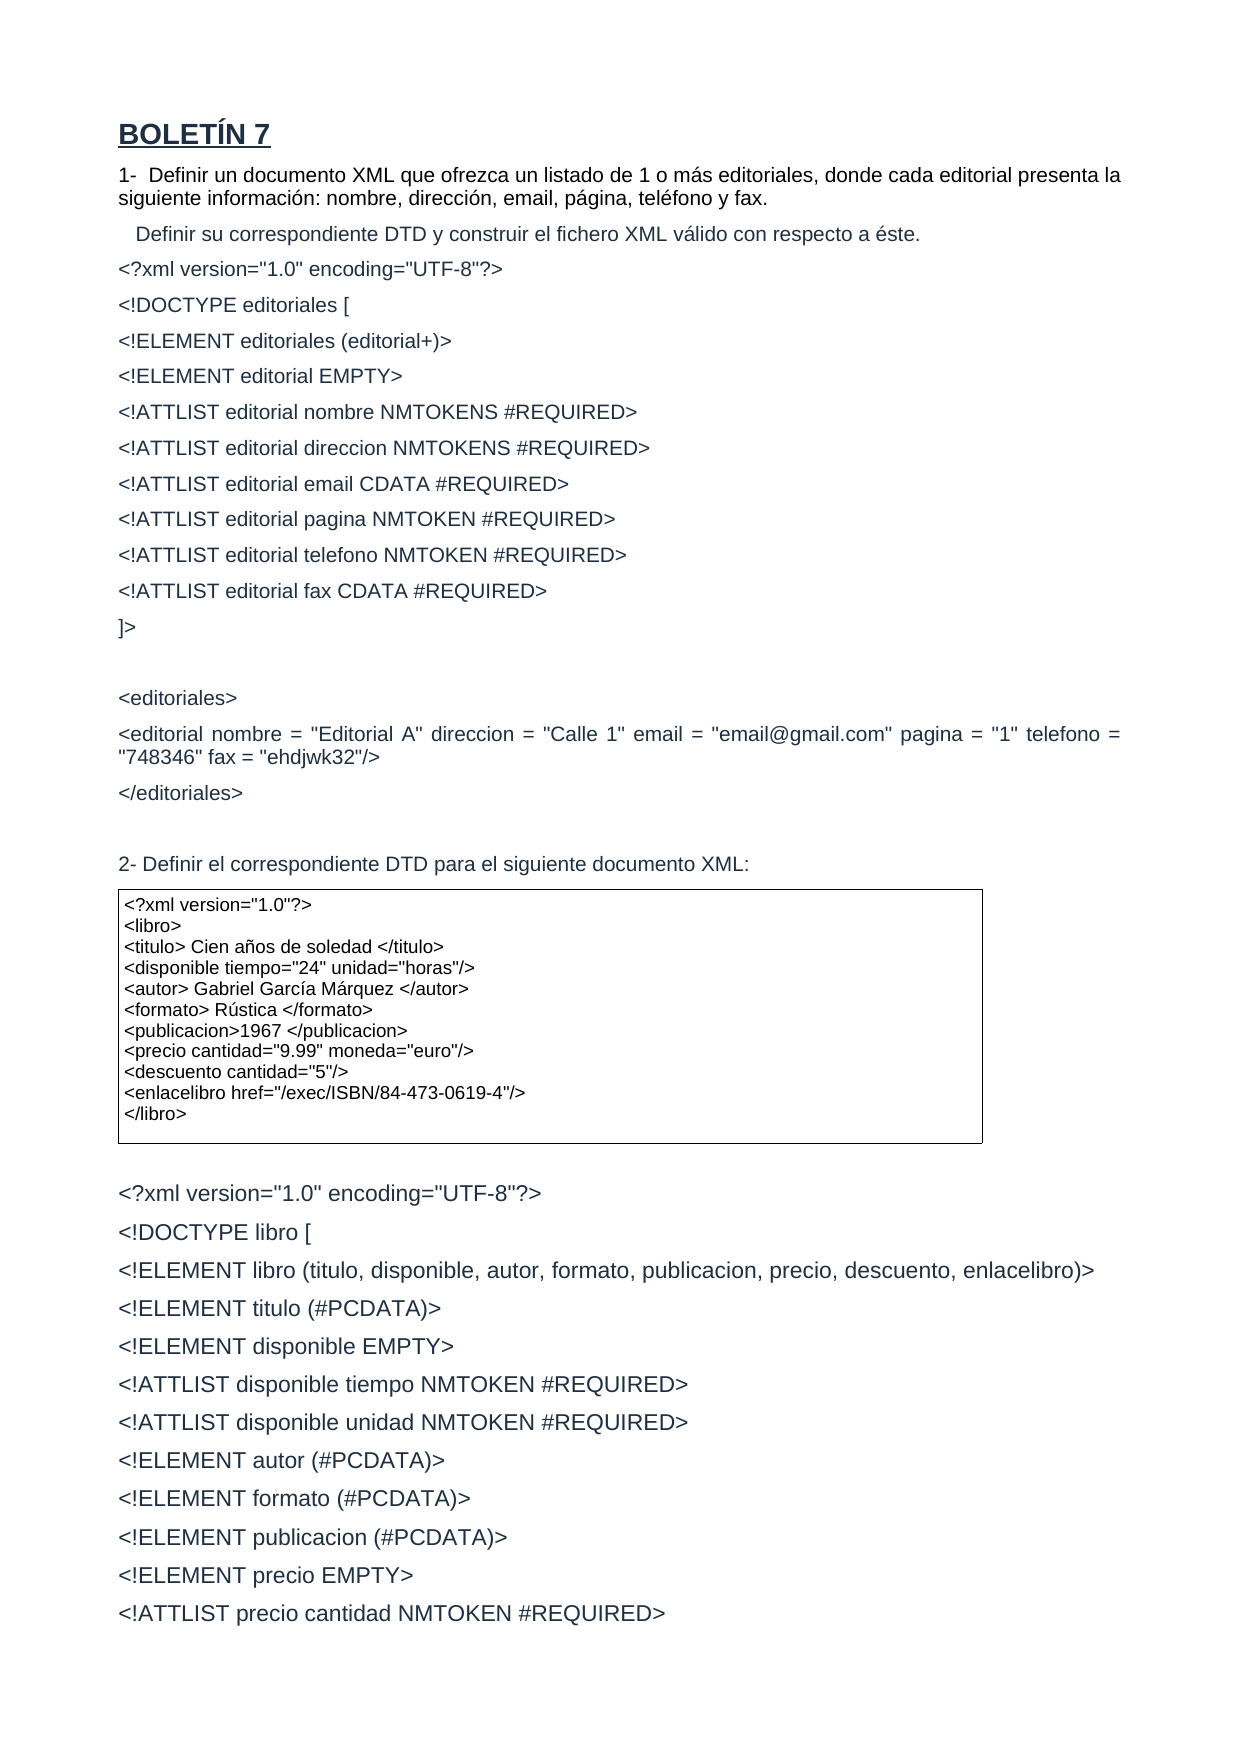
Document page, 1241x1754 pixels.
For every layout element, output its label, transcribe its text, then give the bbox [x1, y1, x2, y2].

text <!ELEMENT libro (titulo, disponible, autor, formato, publicacion, precio, descuento, enlacelibro)> [118, 1257, 1122, 1283]
text <!ATTLIST disponible unidad NMTOKEN #REQUIRED> [118, 1410, 1122, 1436]
text </editoriales> [118, 781, 1122, 804]
text <!ATTLIST editorial fax CDATA #REQUIRED> [118, 579, 1122, 603]
text 2- Definir el correspondiente DTD para el siguiente documento XML: [118, 853, 1122, 876]
text <!ELEMENT editorial EMPTY> [118, 365, 1122, 388]
text <!DOCTYPE editoriales [ [118, 294, 1122, 317]
text <!ATTLIST precio cantidad NMTOKEN #REQUIRED> [118, 1601, 1122, 1626]
text <!ATTLIST editorial email CDATA #REQUIRED> [118, 472, 1122, 496]
text <!ELEMENT formato (#PCDATA)> [118, 1486, 1122, 1512]
text ]> [118, 615, 1122, 638]
text <?xml version="1.0" encoding="UTF-8"?> [118, 1181, 1122, 1207]
text <!ELEMENT editoriales (editorial+)> [118, 329, 1122, 353]
text <!ELEMENT publicacion (#PCDATA)> [118, 1524, 1122, 1550]
text <!DOCTYPE libro [ [118, 1219, 1122, 1245]
text 1- Definir un documento XML que ofrezca un listado de 1 o más editoriales, donde cada editorial presenta la siguiente información: nombre, dirección, email, página, teléfono y fax. [118, 163, 1122, 210]
text BOLETÍN 7 [118, 118, 1122, 151]
text <editoriales> [118, 687, 1122, 710]
text <!ATTLIST disponible tiempo NMTOKEN #REQUIRED> [118, 1372, 1122, 1397]
text <?xml version="1.0" encoding="UTF-8"?> [118, 258, 1122, 281]
table_header <?xml version="1.0"?> <libro> <titulo> Cien años de soledad </titulo> <disponible tiempo="24" unidad="horas"/> <autor> Gabriel García Márquez </autor> <formato> Rústica </formato> <publicacion>1967 </publicacion> <precio cantidad="9.99" moneda="euro"/> <descuento cantidad="5"/> <enlacelibro href="/exec/ISBN/84-473-0619-4"/> </libro> [119, 890, 982, 1143]
text <!ELEMENT disponible EMPTY> [118, 1334, 1122, 1359]
text <!ATTLIST editorial telefono NMTOKEN #REQUIRED> [118, 544, 1122, 567]
text <!ATTLIST editorial pagina NMTOKEN #REQUIRED> [118, 508, 1122, 531]
text <editorial nombre = "Editorial A" direccion = "Calle 1" email = "email@gmail.com" pagina = "1" telefono = "748346" fax = "ehdjwk32"/> [118, 722, 1122, 769]
text <!ELEMENT precio EMPTY> [118, 1562, 1122, 1588]
text Definir su correspondiente DTD y construir el fichero XML válido con respecto a éste. [118, 222, 1122, 245]
text <!ELEMENT autor (#PCDATA)> [118, 1448, 1122, 1474]
text <!ATTLIST editorial direccion NMTOKENS #REQUIRED> [118, 437, 1122, 460]
text <!ELEMENT titulo (#PCDATA)> [118, 1296, 1122, 1321]
text <!ATTLIST editorial nombre NMTOKENS #REQUIRED> [118, 401, 1122, 424]
